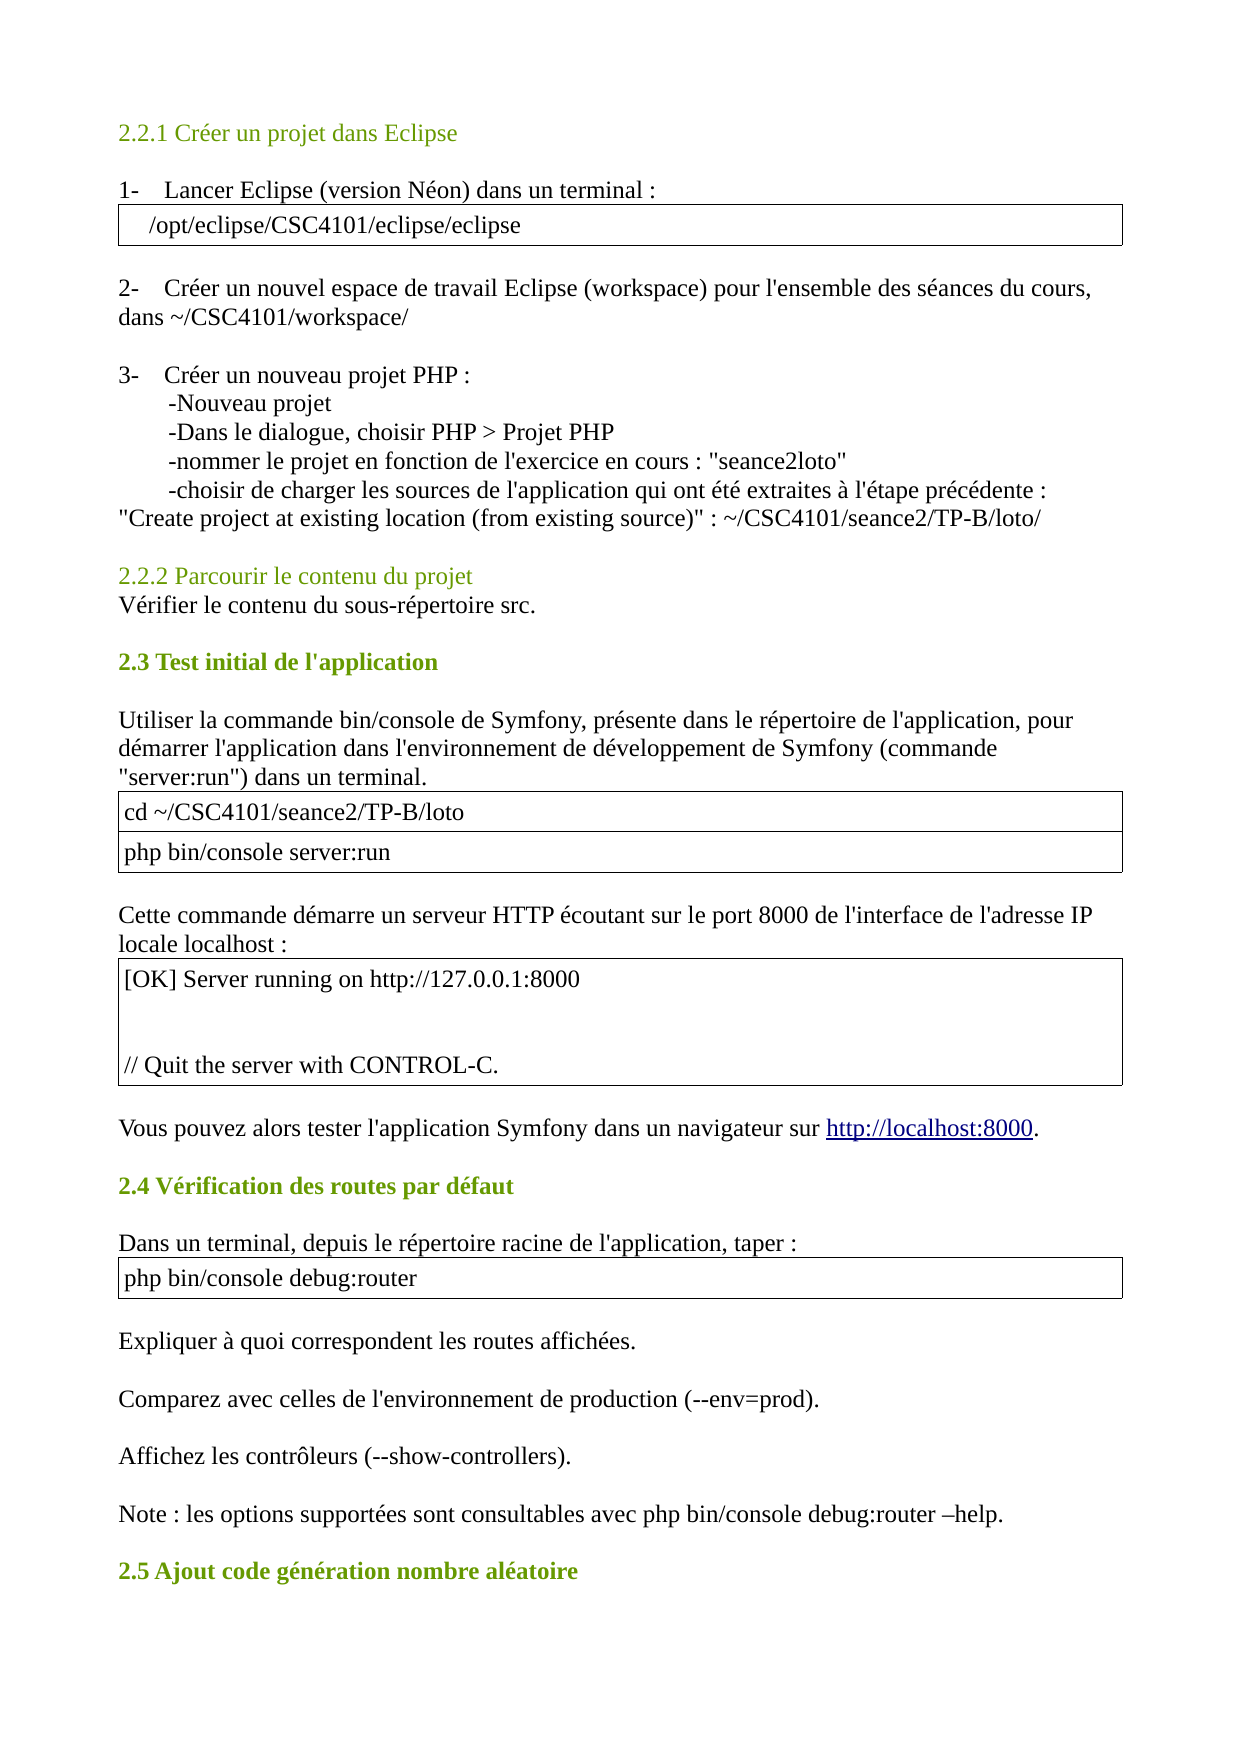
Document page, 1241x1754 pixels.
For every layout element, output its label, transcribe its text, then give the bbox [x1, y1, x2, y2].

text Comparez avec celles de l'environnement de production (--env=prod). [118, 1384, 1122, 1413]
text -Dans le dialogue, choisir PHP > Projet PHP [118, 417, 1122, 446]
text 2.5 Ajout code génération nombre aléatoire [118, 1556, 1122, 1585]
table_header [OK] Server running on http://127.0.0.1:8000 // Quit the server with CONTROL-C. [119, 959, 1122, 1084]
text Dans un terminal, depuis le répertoire racine de l'application, taper : [118, 1228, 1122, 1257]
text Vous pouvez alors tester l'application Symfony dans un navigateur sur http://localhost:8000. [118, 1113, 1122, 1142]
text 2- Créer un nouvel espace de travail Eclipse (workspace) pour l'ensemble des séances du cours, dans ~/CSC4101/workspace/ [118, 273, 1122, 331]
text Note : les options supportées sont consultables avec php bin/console debug:router –help. [118, 1499, 1122, 1528]
text Expliquer à quoi correspondent les routes affichées. [118, 1326, 1122, 1355]
text 3- Créer un nouveau projet PHP : [118, 360, 1122, 388]
text 2.4 Vérification des routes par défaut [118, 1171, 1122, 1200]
text 2.2.2 Parcourir le contenu du projet [118, 561, 1122, 590]
text Affichez les contrôleurs (--show-controllers). [118, 1441, 1122, 1470]
text Cette commande démarre un serveur HTTP écoutant sur le port 8000 de l'interface de l'adresse IP locale localhost : [118, 901, 1122, 958]
table_header cd ~/CSC4101/seance2/TP-B/loto [119, 792, 1122, 831]
table_header php bin/console debug:router [119, 1258, 1122, 1297]
text 2.3 Test initial de l'application [118, 647, 1122, 676]
text -nommer le projet en fonction de l'exercice en cours : "seance2loto" [118, 446, 1122, 475]
text Utiliser la commande bin/console de Symfony, présente dans le répertoire de l'application, pour démarrer l'application dans l'environnement de développement de Symfony (commande "server:run") dans un terminal. [118, 705, 1122, 791]
table_cell php bin/console server:run [119, 832, 1122, 872]
text 2.2.1 Créer un projet dans Eclipse [118, 118, 1122, 147]
text -choisir de charger les sources de l'application qui ont été extraites à l'étape précédente : "Create project at existing location (from existing source)" : ~/CSC4101/seance2/TP-B/loto/ [118, 475, 1122, 532]
text -Nouveau projet [118, 388, 1122, 417]
text 1- Lancer Eclipse (version Néon) dans un terminal : [118, 176, 1122, 204]
table_header /opt/eclipse/CSC4101/eclipse/eclipse [119, 205, 1122, 245]
text Vérifier le contenu du sous-répertoire src. [118, 590, 1122, 618]
